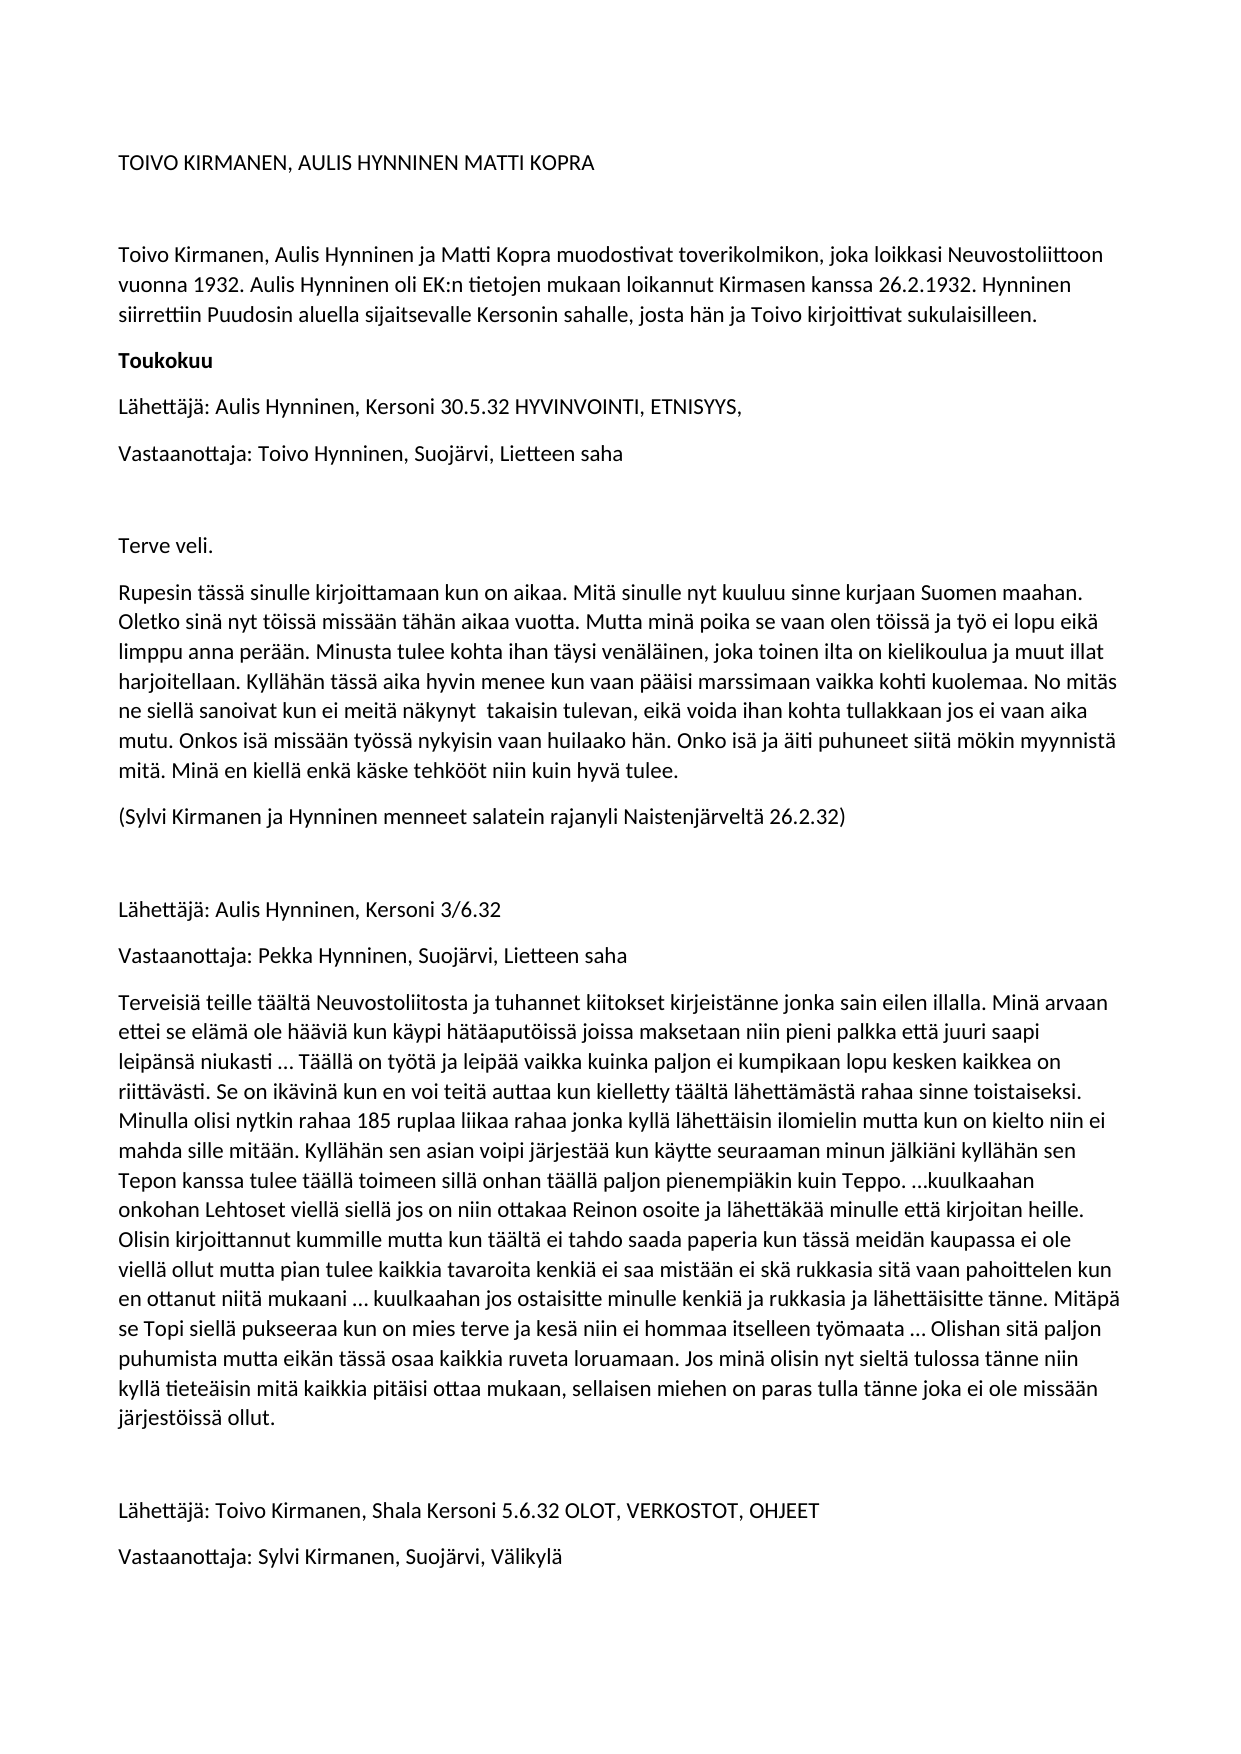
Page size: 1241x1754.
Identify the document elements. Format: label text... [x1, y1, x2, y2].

text Toukokuu [118, 346, 1122, 374]
text (Sylvi Kirmanen ja Hynninen menneet salatein rajanyli Naistenjärveltä 26.2.32) [118, 802, 1122, 830]
text Terve veli. [118, 531, 1122, 559]
text Rupesin tässä sinulle kirjoittamaan kun on aikaa. Mitä sinulle nyt kuuluu sinne kurjaan Suomen maahan. Oletko sinä nyt töissä missään tähän aikaa vuotta. Mutta minä poika se vaan olen töissä ja työ ei lopu eikä limppu anna perään. Minusta tulee kohta ihan täysi venäläinen, joka toinen ilta on kielikoulua ja muut illat harjoitellaan. Kyllähän tässä aika hyvin menee kun vaan pääisi marssimaan vaikka kohti kuolemaa. No mitäs ne siellä sanoivat kun ei meitä näkynyt takaisin tulevan, eikä voida ihan kohta tullakkaan jos ei vaan aika mutu. Onkos isä missään työssä nykyisin vaan huilaako hän. Onko isä ja äiti puhuneet siitä mökin myynnistä mitä. Minä en kiellä enkä käske tehkööt niin kuin hyvä tulee. [118, 578, 1122, 784]
text Lähettäjä: Aulis Hynninen, Kersoni 3/6.32 [118, 895, 1122, 923]
text Terveisiä teille täältä Neuvostoliitosta ja tuhannet kiitokset kirjeistänne jonka sain eilen illalla. Minä arvaan ettei se elämä ole hääviä kun käypi hätäaputöissä joissa maksetaan niin pieni palkka että juuri saapi leipänsä niukasti … Täällä on työtä ja leipää vaikka kuinka paljon ei kumpikaan lopu kesken kaikkea on riittävästi. Se on ikävinä kun en voi teitä auttaa kun kielletty täältä lähettämästä rahaa sinne toistaiseksi. Minulla olisi nytkin rahaa 185 ruplaa liikaa rahaa jonka kyllä lähettäisin ilomielin mutta kun on kielto niin ei mahda sille mitään. Kyllähän sen asian voipi järjestää kun käytte seuraaman minun jälkiäni kyllähän sen Tepon kanssa tulee täällä toimeen sillä onhan täällä paljon pienempiäkin kuin Teppo. …kuulkaahan onkohan Lehtoset viellä siellä jos on niin ottakaa Reinon osoite ja lähettäkää minulle että kirjoitan heille. Olisin kirjoittannut kummille mutta kun täältä ei tahdo saada paperia kun tässä meidän kaupassa ei ole viellä ollut mutta pian tulee kaikkia tavaroita kenkiä ei saa mistään ei skä rukkasia sitä vaan pahoittelen kun en ottanut niitä mukaani … kuulkaahan jos ostaisitte minulle kenkiä ja rukkasia ja lähettäisitte tänne. Mitäpä se Topi siellä pukseeraa kun on mies terve ja kesä niin ei hommaa itselleen työmaata … Olishan sitä paljon puhumista mutta eikän tässä osaa kaikkia ruveta loruamaan. Jos minä olisin nyt sieltä tulossa tänne niin kyllä tieteäisin mitä kaikkia pitäisi ottaa mukaan, sellaisen miehen on paras tulla tänne joka ei ole missään järjestöissä ollut. [118, 988, 1122, 1431]
text TOIVO KIRMANEN, AULIS HYNNINEN MATTI KOPRA [118, 148, 1122, 176]
text Vastaanottaja: Sylvi Kirmanen, Suojärvi, Välikylä [118, 1542, 1122, 1570]
text Lähettäjä: Aulis Hynninen, Kersoni 30.5.32 HYVINVOINTI, ETNISYYS, [118, 392, 1122, 420]
text Vastaanottaja: Toivo Hynninen, Suojärvi, Lietteen saha [118, 439, 1122, 467]
text Toivo Kirmanen, Aulis Hynninen ja Matti Kopra muodostivat toverikolmikon, joka loikkasi Neuvostoliittoon vuonna 1932. Aulis Hynninen oli EK:n tietojen mukaan loikannut Kirmasen kanssa 26.2.1932. Hynninen siirrettiin Puudosin aluella sijaitsevalle Kersonin sahalle, josta hän ja Toivo kirjoittivat sukulaisilleen. [118, 240, 1122, 328]
text Lähettäjä: Toivo Kirmanen, Shala Kersoni 5.6.32 OLOT, VERKOSTOT, OHJEET [118, 1496, 1122, 1524]
text Vastaanottaja: Pekka Hynninen, Suojärvi, Lietteen saha [118, 941, 1122, 969]
